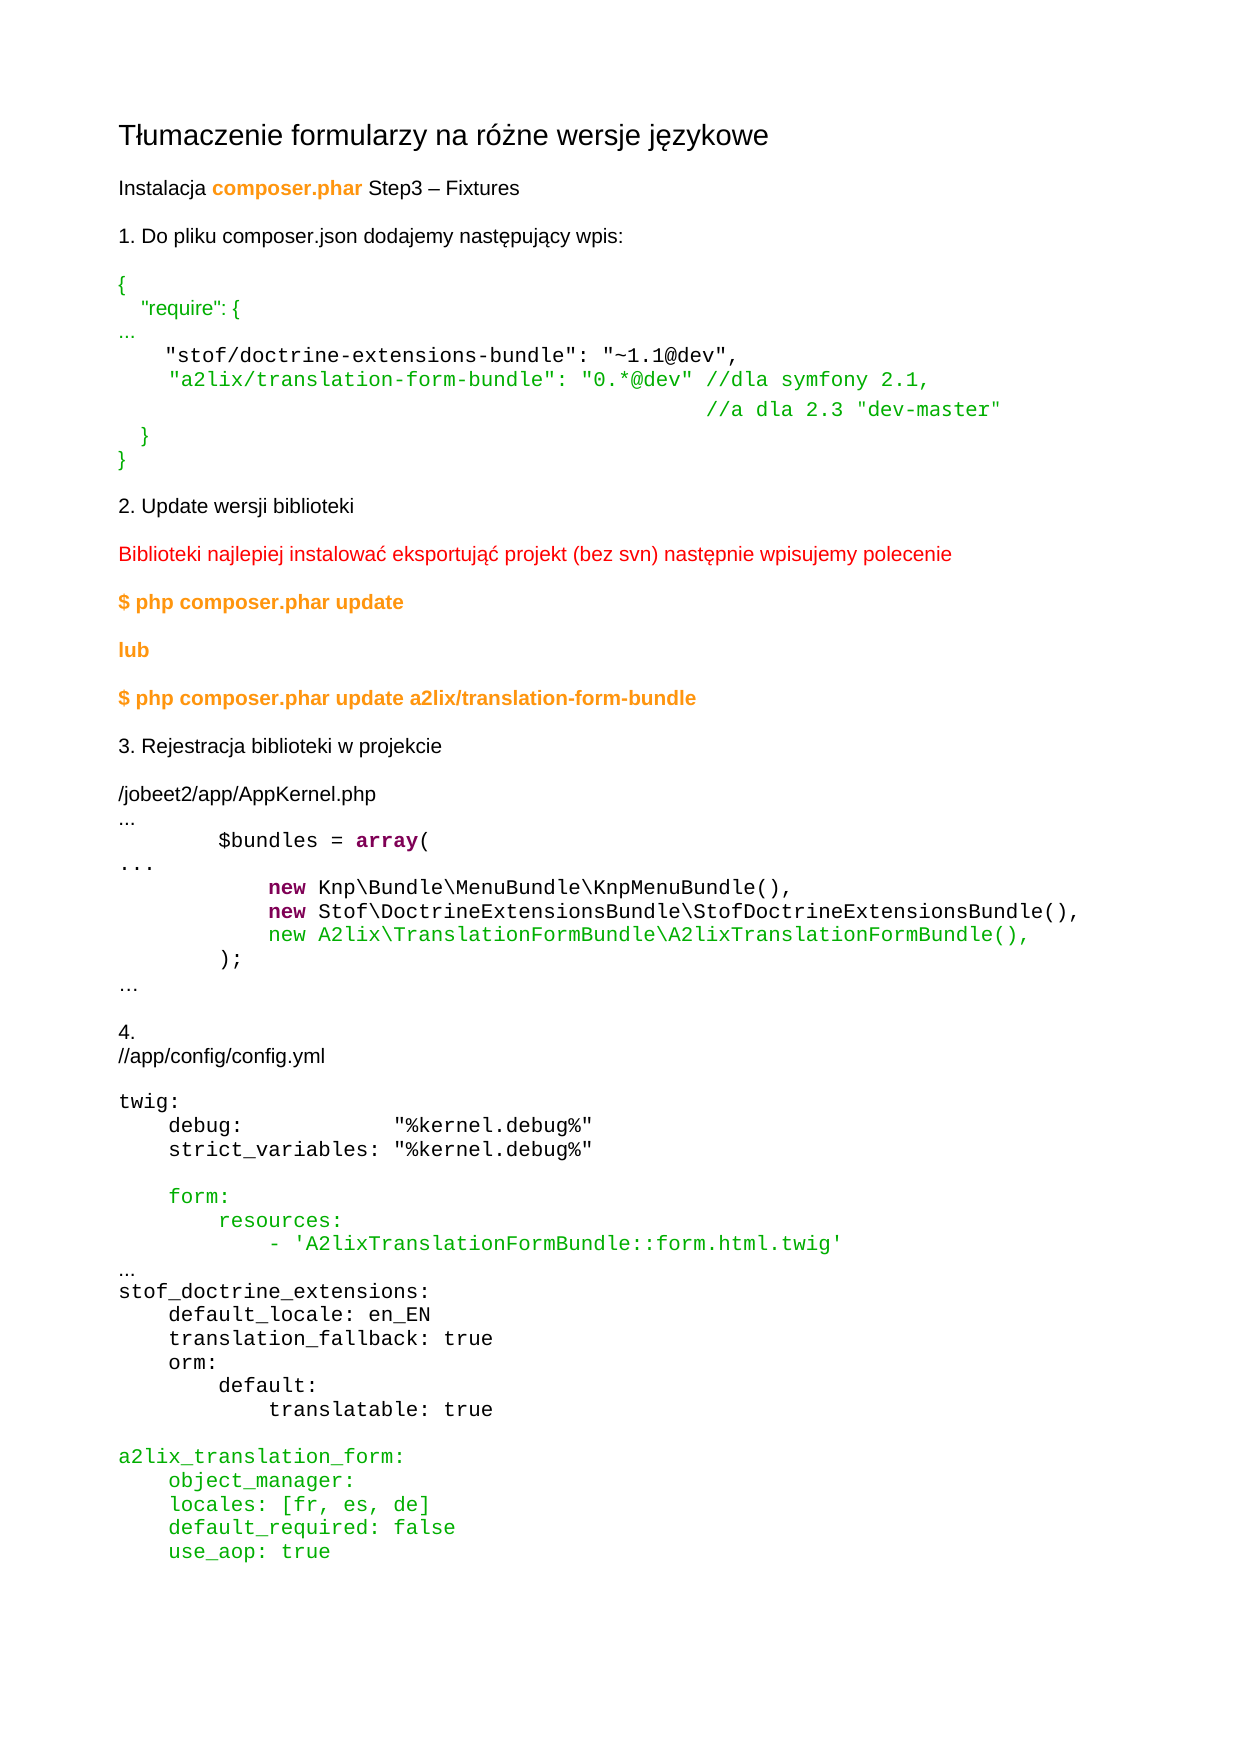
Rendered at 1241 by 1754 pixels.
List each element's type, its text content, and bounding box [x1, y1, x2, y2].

text form: [118, 1186, 1122, 1209]
text $ php composer.phar update [118, 590, 1122, 614]
text strict_variables: "%kernel.debug%" [118, 1139, 1122, 1162]
text /jobeet2/app/AppKernel.php [118, 782, 1122, 806]
text Biblioteki najlepiej instalować eksportująć projekt (bez svn) następnie wpisujemy polecenie [118, 542, 1122, 566]
text default: [118, 1375, 1122, 1399]
text 1. Do pliku composer.json dodajemy następujący wpis: [118, 223, 1122, 247]
text $ php composer.phar update a2lix/translation-form-bundle [118, 686, 1122, 710]
text ... [118, 319, 1122, 343]
text debug: "%kernel.debug%" [118, 1115, 1122, 1139]
text default_required: false [118, 1517, 1122, 1541]
text //a dla 2.3 "dev-master" [118, 393, 1122, 422]
text resources: [118, 1209, 1122, 1233]
text stof_doctrine_extensions: [118, 1281, 1122, 1304]
text Instalacja composer.phar Step3 – Fixtures [118, 176, 1122, 199]
text { [118, 271, 1122, 295]
text default_locale: en_EN [118, 1304, 1122, 1328]
text translatable: true [118, 1399, 1122, 1423]
text "require": { [118, 295, 1122, 319]
text ); [118, 948, 1122, 972]
text a2lix_translation_form: [118, 1446, 1122, 1470]
text } [118, 422, 1122, 446]
text orm: [118, 1352, 1122, 1375]
text translation_fallback: true [118, 1328, 1122, 1352]
text use_aop: true [118, 1541, 1122, 1564]
text ... [118, 853, 1122, 877]
text lub [118, 638, 1122, 662]
text new Stof\DoctrineExtensionsBundle\StofDoctrineExtensionsBundle(), [118, 901, 1122, 924]
text ... [118, 806, 1122, 830]
text new Knp\Bundle\MenuBundle\KnpMenuBundle(), [118, 877, 1122, 901]
text 3. Rejestracja biblioteki w projekcie [118, 734, 1122, 758]
text "a2lix/translation-form-bundle": "0.*@dev" //dla symfony 2.1, [118, 369, 1122, 393]
text twig: [118, 1091, 1122, 1115]
text Tłumaczenie formularzy na różne wersje językowe [118, 118, 1122, 152]
text - 'A2lixTranslationFormBundle::form.html.twig' [118, 1233, 1122, 1257]
text object_manager: [118, 1470, 1122, 1494]
text } [118, 446, 1122, 470]
text "stof/doctrine-extensions-bundle": "~1.1@dev", [118, 343, 1122, 369]
text //app/config/config.yml [118, 1043, 1122, 1067]
text 4. [118, 1019, 1122, 1043]
text new A2lix\TranslationFormBundle\A2lixTranslationFormBundle(), [118, 924, 1122, 948]
text … [118, 972, 1122, 996]
text ... [118, 1257, 1122, 1281]
text 2. Update wersji biblioteki [118, 494, 1122, 518]
text $bundles = array( [118, 830, 1122, 853]
text locales: [fr, es, de] [118, 1494, 1122, 1517]
